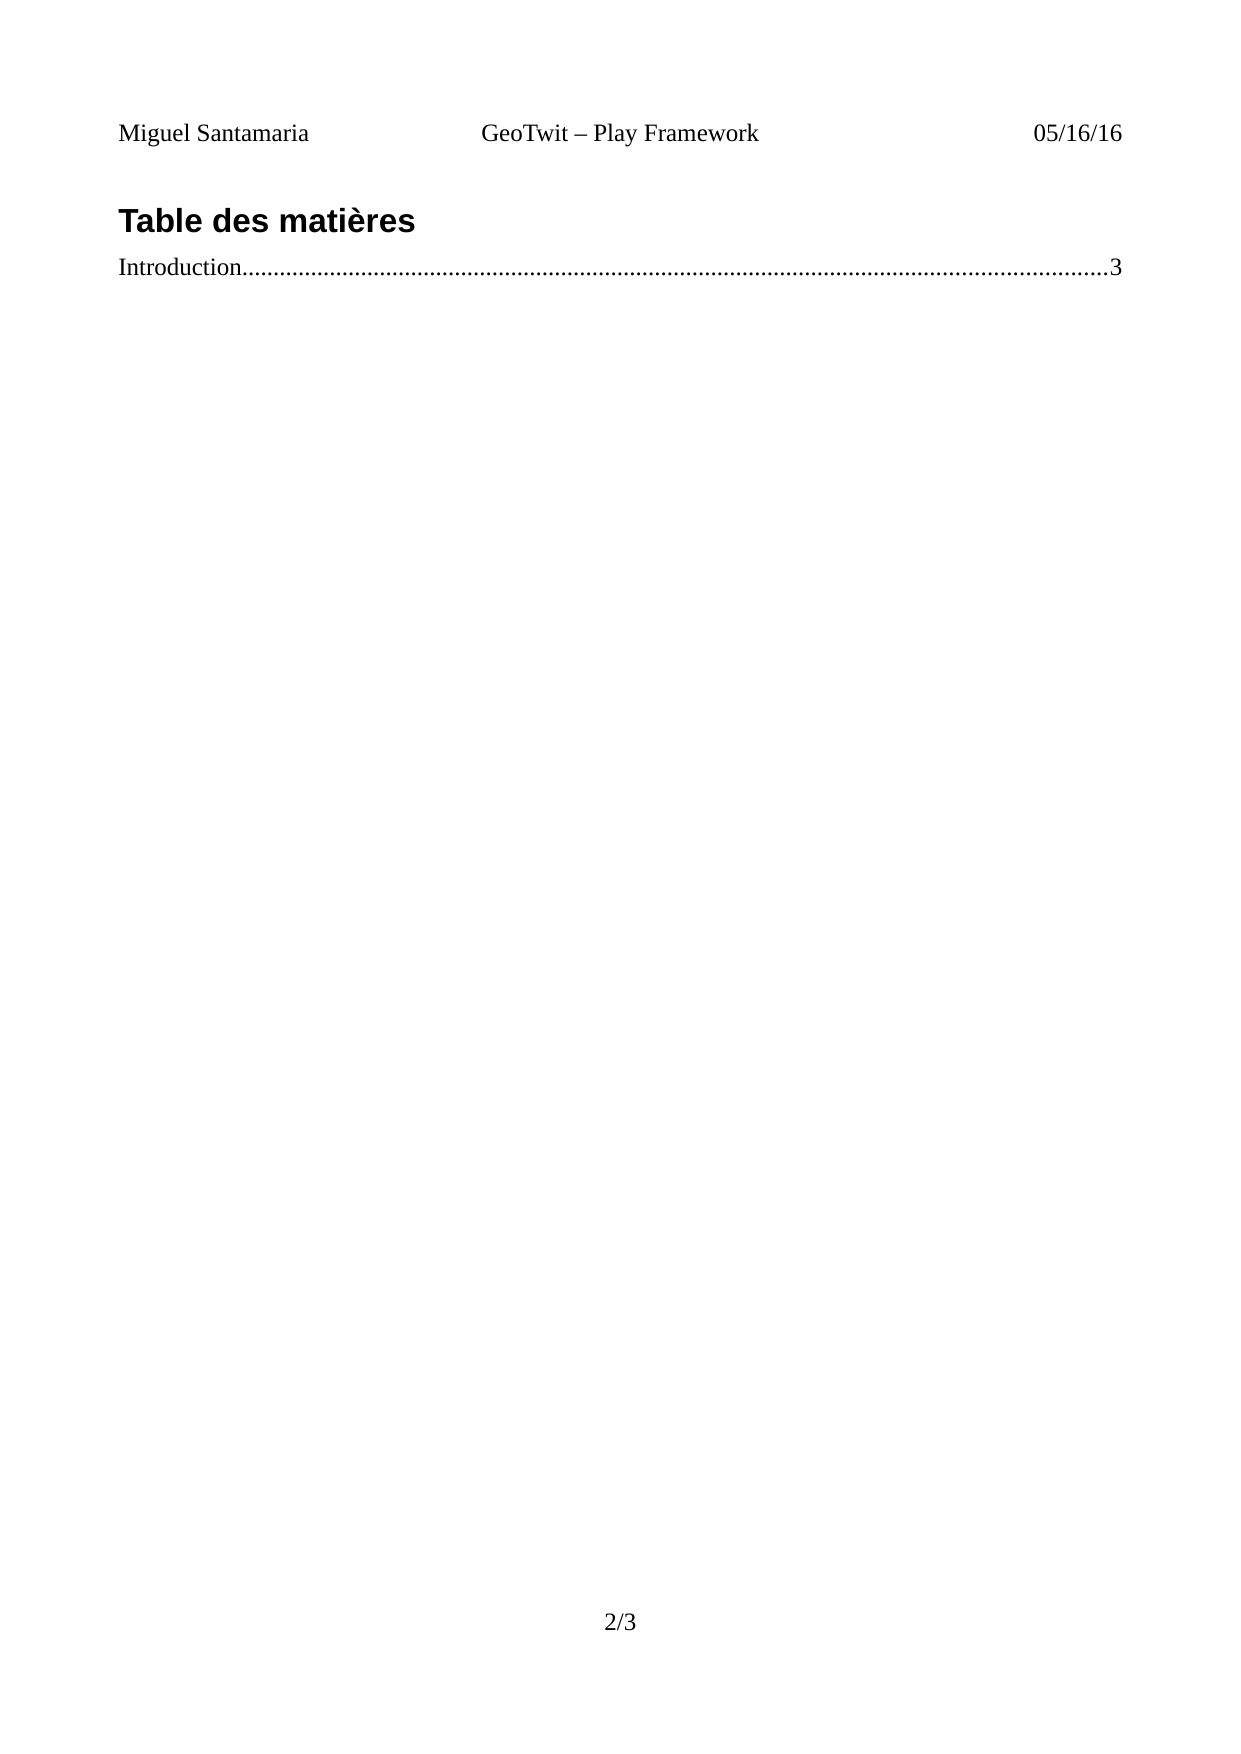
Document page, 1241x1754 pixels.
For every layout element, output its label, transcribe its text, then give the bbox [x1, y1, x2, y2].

subtitle Table des matières [118, 201, 1122, 240]
text Introduction 3 [118, 252, 1122, 281]
